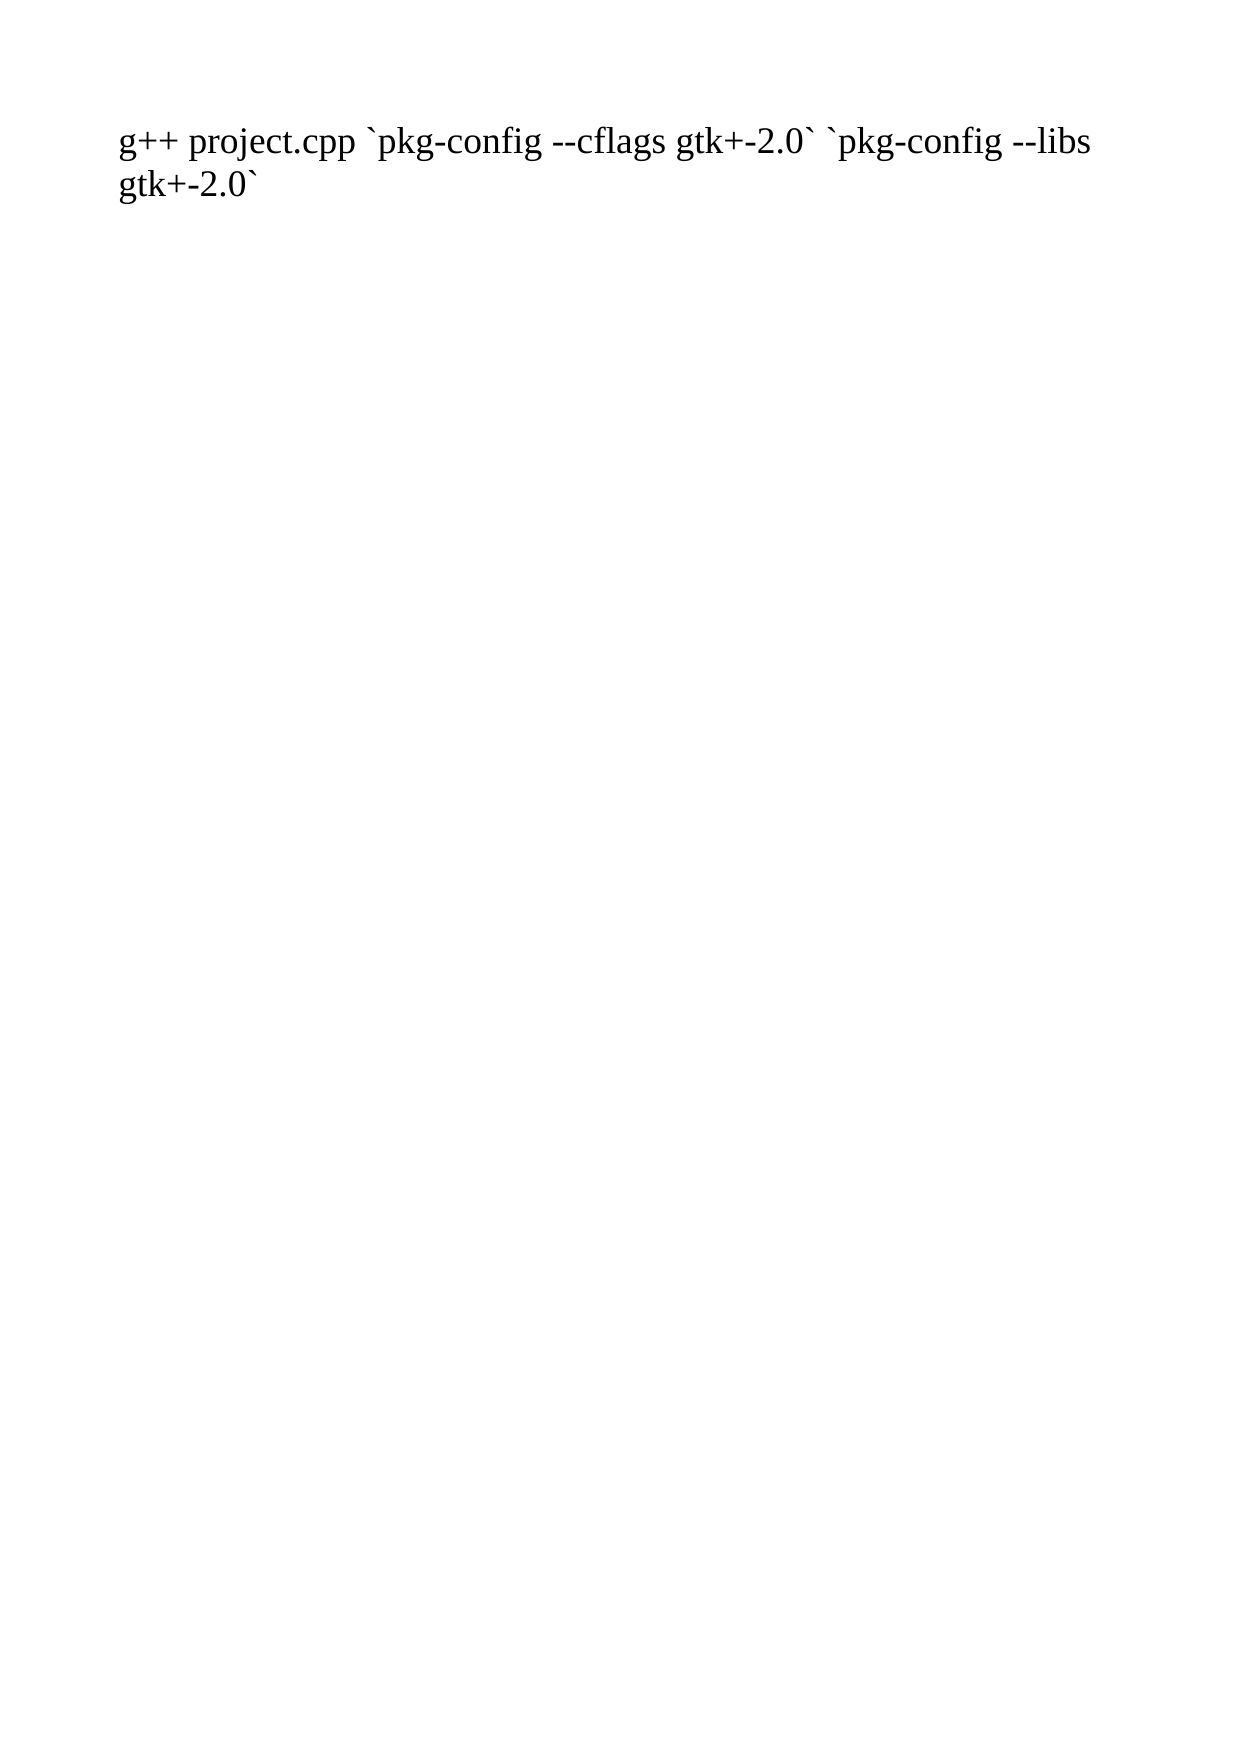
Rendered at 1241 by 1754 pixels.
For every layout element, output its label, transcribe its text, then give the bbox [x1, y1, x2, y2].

text g++ project.cpp `pkg-config --cflags gtk+-2.0` `pkg-config --libs gtk+-2.0` [118, 118, 1122, 204]
